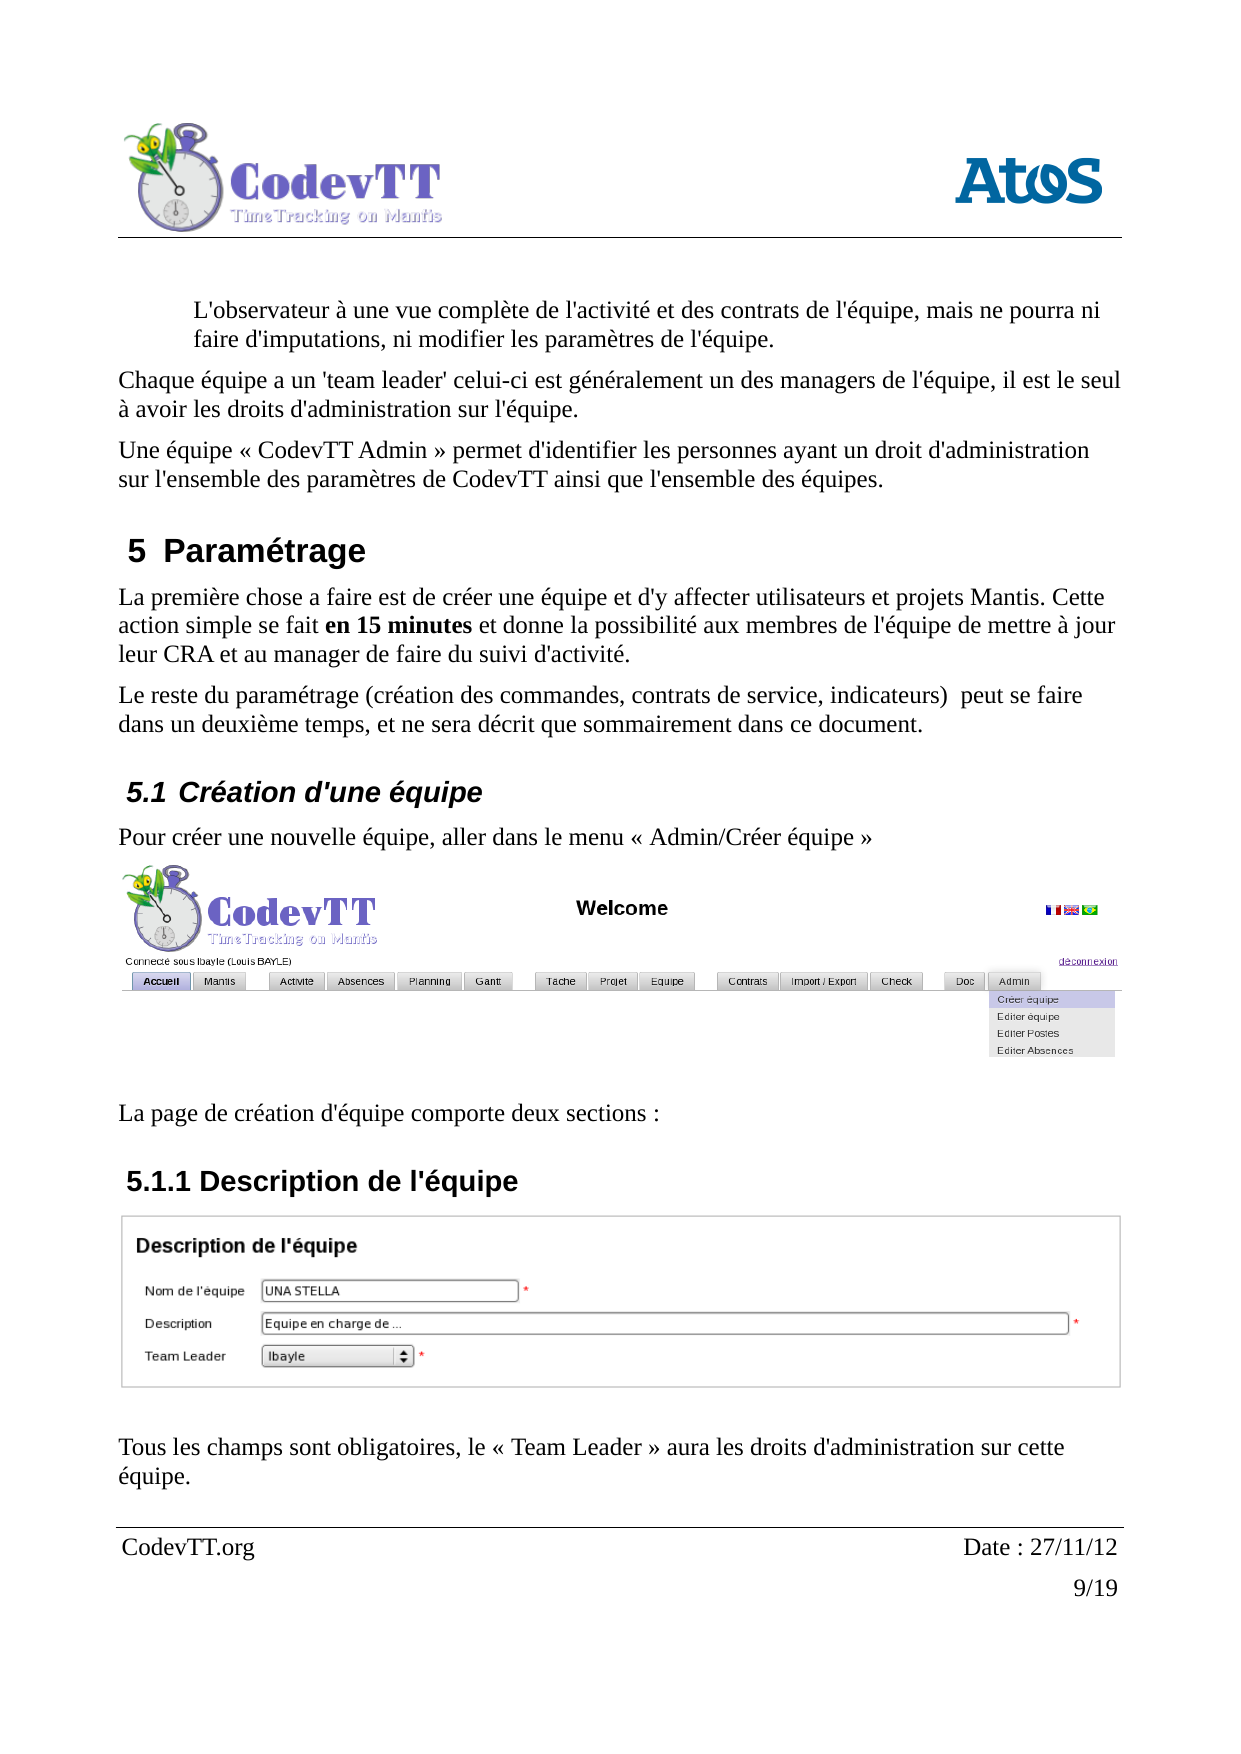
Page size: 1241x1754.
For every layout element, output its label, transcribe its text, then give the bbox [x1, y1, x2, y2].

text La première chose a faire est de créer une équipe et d'y affecter utilisateurs et projets Mantis. Cette action simple se fait en 15 minutes et donne la possibilité aux membres de l'équipe de mettre à jour leur CRA et au manager de faire du suivi d'activité. [118, 582, 1122, 668]
subtitle Création d'une équipe [118, 776, 1122, 809]
subtitle Paramétrage [118, 531, 1122, 569]
picture [118, 862, 1123, 1057]
text Tous les champs sont obligatoires, le « Team Leader » aura les droits d'administration sur cette équipe. [118, 1432, 1122, 1490]
text Pour créer une nouvelle équipe, aller dans le menu « Admin/Créer équipe » [118, 822, 1122, 850]
text La page de création d'équipe comporte deux sections : [118, 1098, 1122, 1127]
text Chaque équipe a un 'team leader' celui-ci est généralement un des managers de l'équipe, il est le seul à avoir les droits d'administration sur l'équipe. [118, 366, 1122, 423]
picture [953, 156, 1103, 205]
subtitle Description de l'équipe [118, 1164, 1122, 1198]
text Une équipe « CodevTT Admin » permet d'identifier les personnes ayant un droit d'administration sur l'ensemble des paramètres de CodevTT ainsi que l'ensemble des équipes. [118, 436, 1122, 493]
text Le reste du paramétrage (création des commandes, contrats de service, indicateurs) peut se faire dans un deuxième temps, et ne sera décrit que sommairement dans ce document. [118, 681, 1122, 738]
picture [118, 1210, 1123, 1391]
list Observateur L'observateur à une vue complète de l'activité et des contrats de l'équipe, mais ne pourra ni faire d'imputations, ni modifier les paramètres de l'équipe. [156, 296, 1122, 353]
picture [123, 123, 447, 232]
